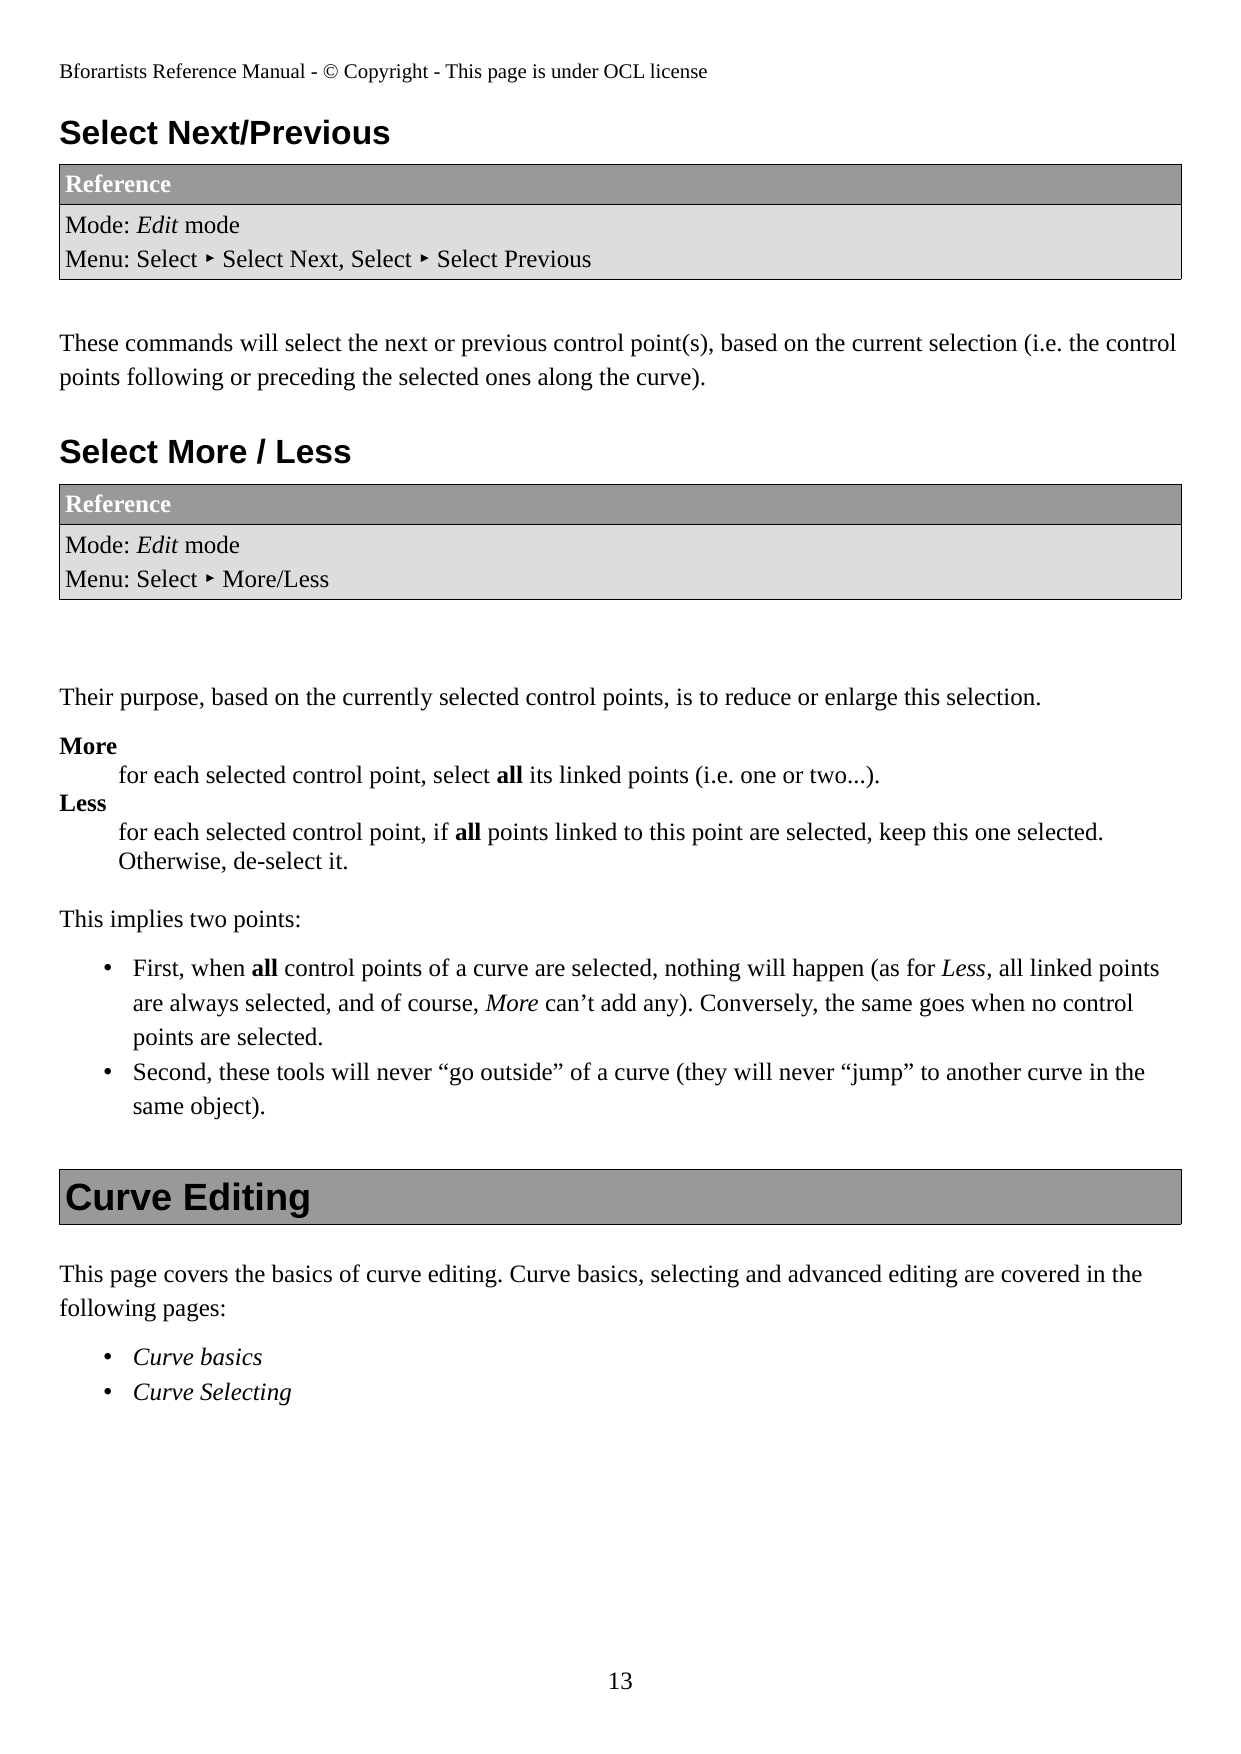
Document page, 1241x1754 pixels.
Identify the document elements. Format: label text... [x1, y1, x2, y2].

list for each selected control point, if all points linked to this point are selected, keep this one selected. Otherwise, de-select it. [118, 817, 1181, 875]
list Second, these tools will never “go outside” of a curve (they will never “jump” to another curve in the same object). [103, 1057, 1181, 1120]
text This implies two points: [59, 904, 1181, 933]
table_header Reference [60, 485, 1181, 524]
list for each selected control point, select all its linked points (i.e. one or two...). [118, 760, 1181, 788]
table_cell Mode: Edit mode Menu: Select ‣ More/Less [60, 525, 1181, 599]
text This page covers the basics of curve editing. Curve basics, selecting and advanced editing are covered in the following pages: [59, 1259, 1181, 1322]
subtitle More [59, 731, 1181, 760]
list First, when all control points of a curve are selected, nothing will happen (as for Less, all linked points are always selected, and of course, More can’t add any). Conversely, the same goes when no control points are selected. [103, 953, 1181, 1051]
table_header Curve Editing [60, 1170, 1181, 1224]
subtitle Select Next/Previous [59, 113, 1181, 151]
list Curve basics [103, 1342, 1181, 1371]
subtitle Select More / Less [59, 432, 1181, 471]
table_header Reference [60, 165, 1181, 204]
subtitle Less [59, 788, 1181, 817]
text Their purpose, based on the currently selected control points, is to reduce or enlarge this selection. [59, 682, 1181, 711]
table_cell Mode: Edit mode Menu: Select ‣ Select Next, Select ‣ Select Previous [60, 205, 1181, 279]
list Curve Selecting [103, 1377, 1181, 1406]
text These commands will select the next or previous control point(s), based on the current selection (i.e. the control points following or preceding the selected ones along the curve). [59, 328, 1181, 391]
